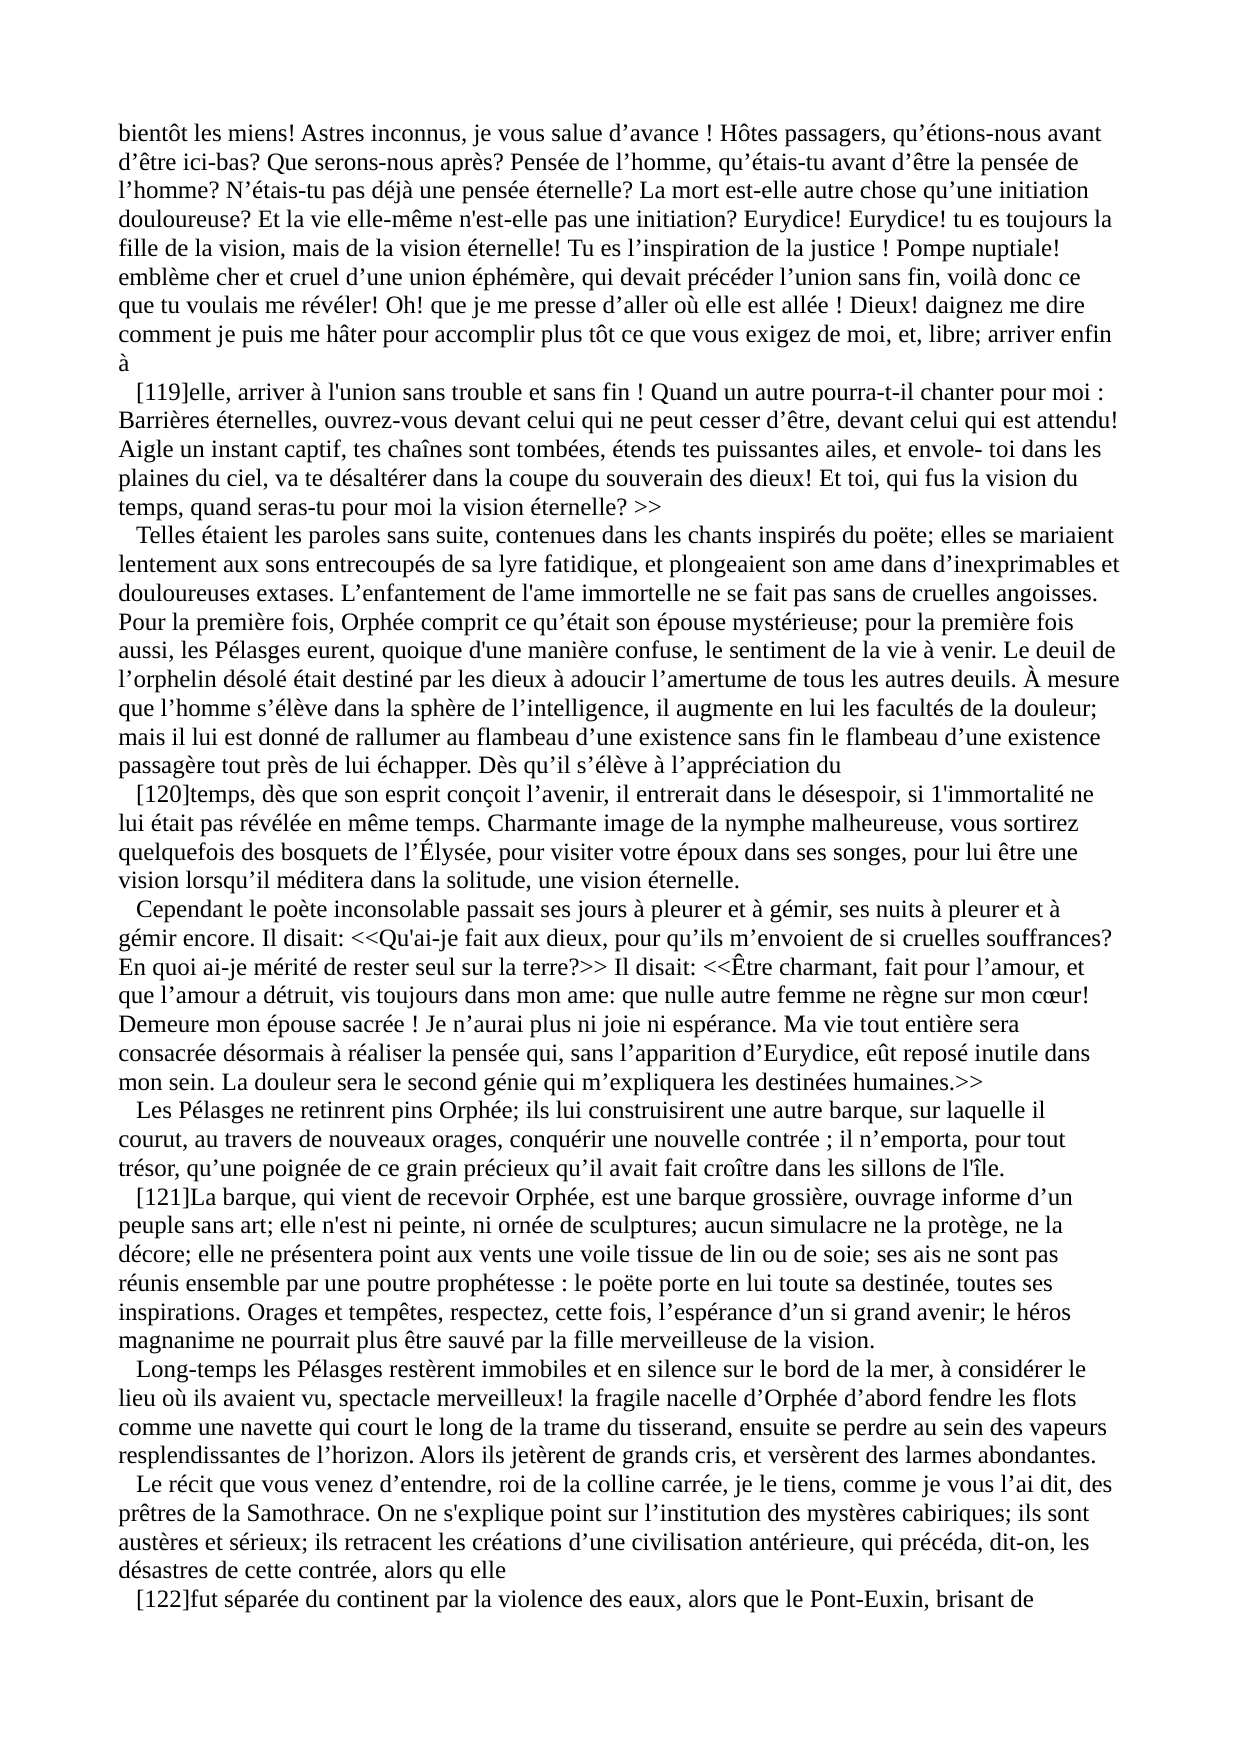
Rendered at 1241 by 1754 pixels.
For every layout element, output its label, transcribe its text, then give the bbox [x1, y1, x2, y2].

text Le récit que vous venez d’entendre, roi de la colline carrée, je le tiens, comme je vous l’ai dit, des prêtres de la Samothrace. On ne s'explique point sur l’institution des mystères cabiriques; ils sont austères et sérieux; ils retracent les créations d’une civilisation antérieure, qui précéda, dit-on, les désastres de cette contrée, alors qu elle [118, 1469, 1122, 1584]
text [119]elle, arriver à l'union sans trouble et sans fin ! Quand un autre pourra-t-il chanter pour moi : Barrières éternelles, ouvrez-vous devant celui qui ne peut cesser d’être, devant celui qui est attendu! Aigle un instant captif, tes chaînes sont tombées, étends tes puissantes ailes, et envole- toi dans les plaines du ciel, va te désaltérer dans la coupe du souverain des dieux! Et toi, qui fus la vision du temps, quand seras-tu pour moi la vision éternelle? >> [118, 377, 1122, 521]
text [120]temps, dès que son esprit conçoit l’avenir, il entrerait dans le désespoir, si 1'immortalité ne lui était pas révélée en même temps. Charmante image de la nymphe malheureuse, vous sortirez quelquefois des bosquets de l’Élysée, pour visiter votre époux dans ses songes, pour lui être une vision lorsqu’il méditera dans la solitude, une vision éternelle. [118, 779, 1122, 894]
text Telles étaient les paroles sans suite, contenues dans les chants inspirés du poëte; elles se mariaient lentement aux sons entrecoupés de sa lyre fatidique, et plongeaient son ame dans d’inexprimables et douloureuses extases. L’enfantement de l'ame immortelle ne se fait pas sans de cruelles angoisses. Pour la première fois, Orphée comprit ce qu’était son épouse mystérieuse; pour la première fois aussi, les Pélasges eurent, quoique d'une manière confuse, le sentiment de la vie à venir. Le deuil de l’orphelin désolé était destiné par les dieux à adoucir l’amertume de tous les autres deuils. À mesure que l’homme s’élève dans la sphère de l’intelligence, il augmente en lui les facultés de la douleur; mais il lui est donné de rallumer au flambeau d’une existence sans fin le flambeau d’une existence passagère tout près de lui échapper. Dès qu’il s’élève à l’appréciation du [118, 521, 1122, 779]
text bientôt les miens! Astres inconnus, je vous salue d’avance ! Hôtes passagers, qu’étions-nous avant d’être ici-bas? Que serons-nous après? Pensée de l’homme, qu’étais-tu avant d’être la pensée de l’homme? N’étais-tu pas déjà une pensée éternelle? La mort est-elle autre chose qu’une initiation douloureuse? Et la vie elle-même n'est-elle pas une initiation? Eurydice! Eurydice! tu es toujours la fille de la vision, mais de la vision éternelle! Tu es l’inspiration de la justice ! Pompe nuptiale! emblème cher et cruel d’une union éphémère, qui devait précéder l’union sans fin, voilà donc ce que tu voulais me révéler! Oh! que je me presse d’aller où elle est allée ! Dieux! daignez me dire comment je puis me hâter pour accomplir plus tôt ce que vous exigez de moi, et, libre; arriver enfin à [118, 118, 1122, 377]
text Les Pélasges ne retinrent pins Orphée; ils lui construisirent une autre barque, sur laquelle il courut, au travers de nouveaux orages, conquérir une nouvelle contrée ; il n’emporta, pour tout trésor, qu’une poignée de ce grain précieux qu’il avait fait croître dans les sillons de l'île. [118, 1096, 1122, 1182]
text [122]fut séparée du continent par la violence des eaux, alors que le Pont-Euxin, brisant de [118, 1584, 1122, 1613]
text [121]La barque, qui vient de recevoir Orphée, est une barque grossière, ouvrage informe d’un peuple sans art; elle n'est ni peinte, ni ornée de sculptures; aucun simulacre ne la protège, ne la décore; elle ne présentera point aux vents une voile tissue de lin ou de soie; ses ais ne sont pas réunis ensemble par une poutre prophétesse : le poëte porte en lui toute sa destinée, toutes ses inspirations. Orages et tempêtes, respectez, cette fois, l’espérance d’un si grand avenir; le héros magnanime ne pourrait plus être sauvé par la fille merveilleuse de la vision. [118, 1182, 1122, 1354]
text Cependant le poète inconsolable passait ses jours à pleurer et à gémir, ses nuits à pleurer et à gémir encore. Il disait: <<Qu'ai-je fait aux dieux, pour qu’ils m’envoient de si cruelles souffrances? En quoi ai-je mérité de rester seul sur la terre?>> Il disait: <<Être charmant, fait pour l’amour, et que l’amour a détruit, vis toujours dans mon ame: que nulle autre femme ne règne sur mon cœur! Demeure mon épouse sacrée ! Je n’aurai plus ni joie ni espérance. Ma vie tout entière sera consacrée désormais à réaliser la pensée qui, sans l’apparition d’Eurydice, eût reposé inutile dans mon sein. La douleur sera le second génie qui m’expliquera les destinées humaines.>> [118, 894, 1122, 1096]
text Long-temps les Pélasges restèrent immobiles et en silence sur le bord de la mer, à considérer le lieu où ils avaient vu, spectacle merveilleux! la fragile nacelle d’Orphée d’abord fendre les flots comme une navette qui court le long de la trame du tisserand, ensuite se perdre au sein des vapeurs resplendissantes de l’horizon. Alors ils jetèrent de grands cris, et versèrent des larmes abondantes. [118, 1354, 1122, 1469]
